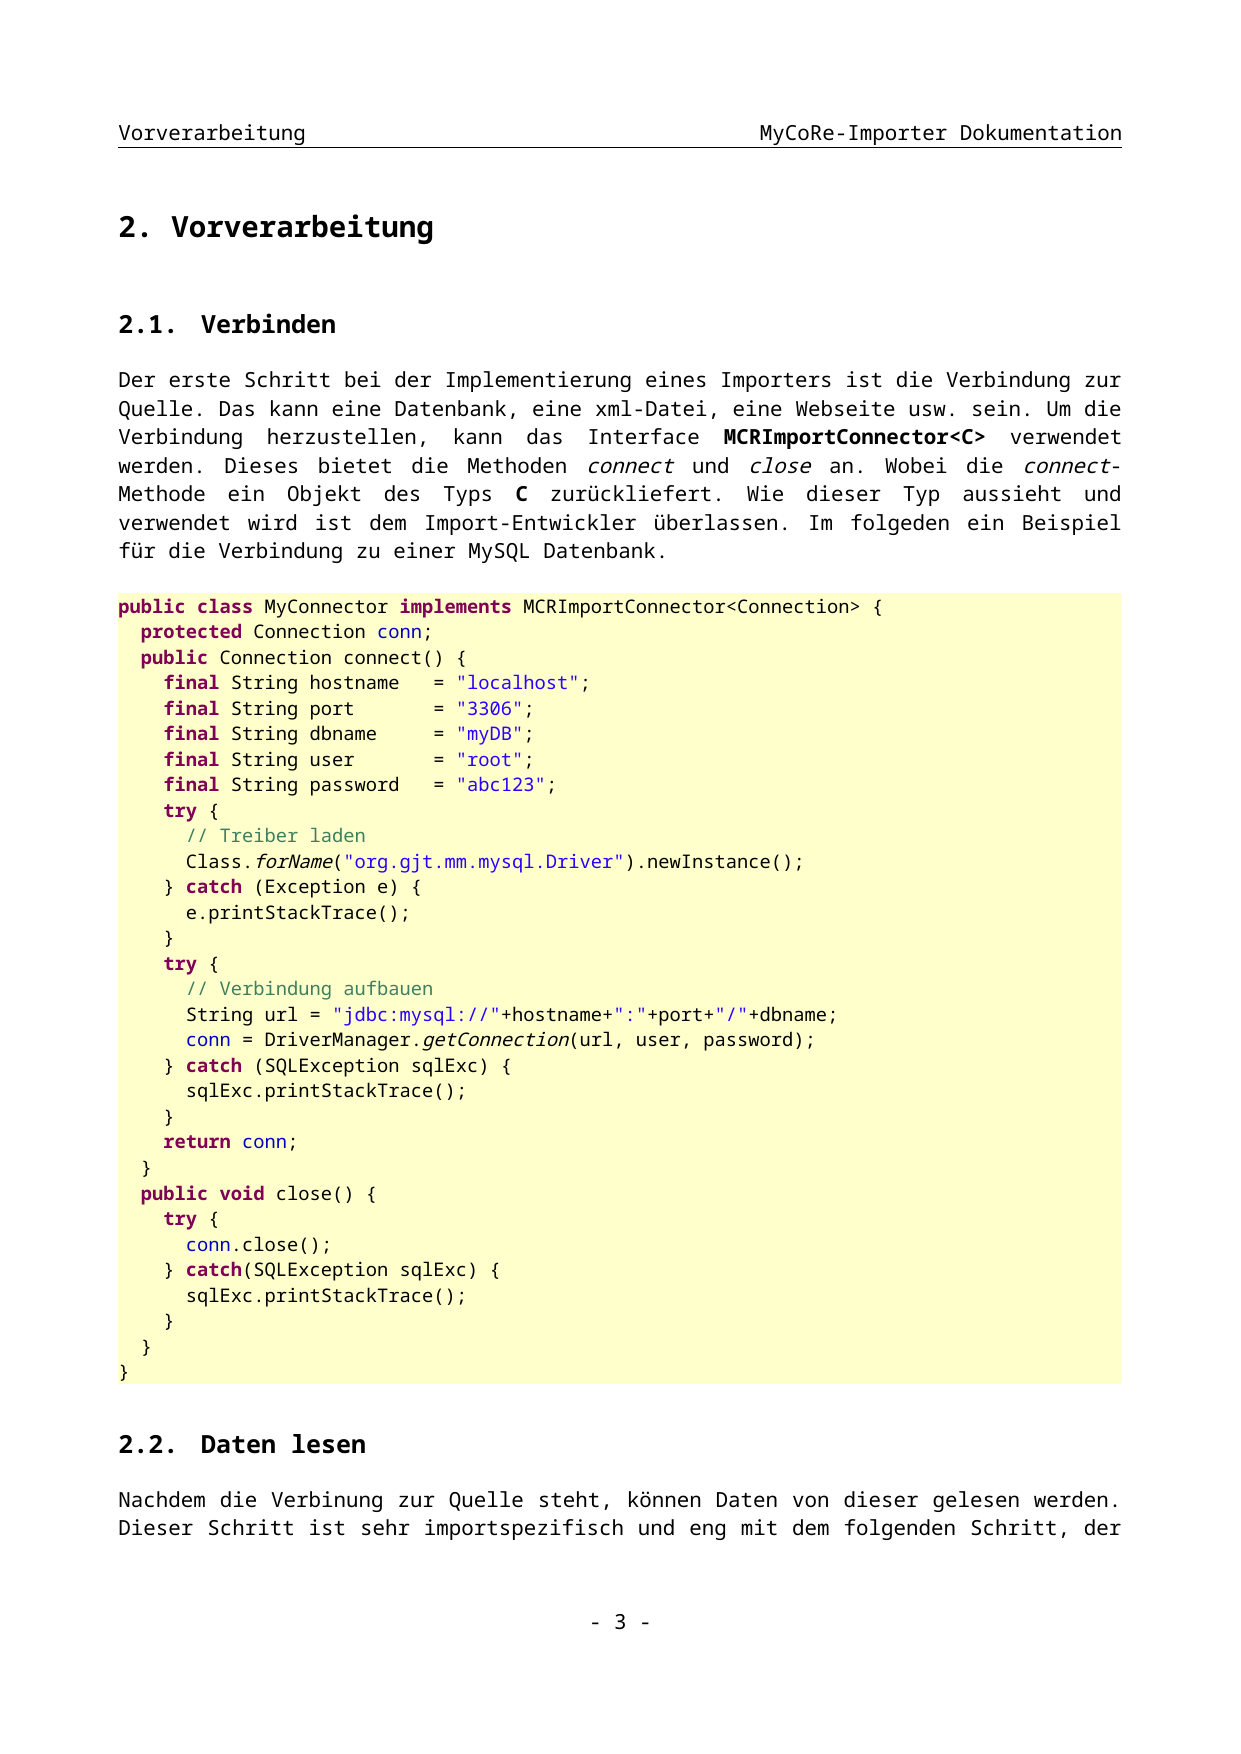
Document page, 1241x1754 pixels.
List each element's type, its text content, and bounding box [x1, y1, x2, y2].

text } catch (Exception e) { [118, 874, 1122, 899]
text public Connection connect() { [118, 644, 1122, 669]
text conn = DriverManager.getConnection(url, user, password); [118, 1027, 1122, 1052]
subtitle Daten lesen [118, 1427, 1122, 1461]
text try { [118, 950, 1122, 976]
text } catch (SQLException sqlExc) { [118, 1052, 1122, 1078]
text final String user = "root"; [118, 746, 1122, 772]
text return conn; [118, 1129, 1122, 1154]
text try { [118, 797, 1122, 823]
text try { [118, 1205, 1122, 1231]
text } [118, 1103, 1122, 1129]
text } [118, 1333, 1122, 1358]
subtitle Vorverarbeitung [118, 207, 1122, 246]
text final String dbname = "myDB"; [118, 721, 1122, 746]
text Class.forName("org.gjt.mm.mysql.Driver").newInstance(); [118, 848, 1122, 874]
text } [118, 1307, 1122, 1333]
text final String port = "3306"; [118, 695, 1122, 721]
subtitle Verbinden [118, 307, 1122, 341]
text // Treiber laden [118, 823, 1122, 848]
text Der erste Schritt bei der Implementierung eines Importers ist die Verbindung zur Quelle. Das kann eine Datenbank, eine xml-Datei, eine Webseite usw. sein. Um die Verbindung herzustellen, kann das Interface MCRImportConnector<C> verwendet werden. Dieses bietet die Methoden connect und close an. Wobei die connect-Methode ein Objekt des Typs C zurückliefert. Wie dieser Typ aussieht und verwendet wird ist dem Import-Entwickler überlassen. Im folgeden ein Beispiel für die Verbindung zu einer MySQL Datenbank. [118, 365, 1122, 564]
text sqlExc.printStackTrace(); [118, 1282, 1122, 1307]
text protected Connection conn; [118, 618, 1122, 644]
text e.printStackTrace(); [118, 899, 1122, 925]
text Nachdem die Verbinung zur Quelle steht, können Daten von dieser gelesen werden. Dieser Schritt ist sehr importspezifisch und eng mit dem folgenden Schritt, der [118, 1485, 1122, 1542]
text public class MyConnector implements MCRImportConnector<Connection> { [118, 593, 1122, 618]
text sqlExc.printStackTrace(); [118, 1078, 1122, 1103]
text } catch(SQLException sqlExc) { [118, 1256, 1122, 1282]
text final String password = "abc123"; [118, 772, 1122, 797]
text conn.close(); [118, 1231, 1122, 1256]
text } [118, 1358, 1122, 1384]
text } [118, 925, 1122, 950]
text public void close() { [118, 1180, 1122, 1205]
text final String hostname = "localhost"; [118, 669, 1122, 695]
text // Verbindung aufbauen [118, 976, 1122, 1001]
text String url = "jdbc:mysql://"+hostname+":"+port+"/"+dbname; [118, 1001, 1122, 1027]
text } [118, 1154, 1122, 1180]
